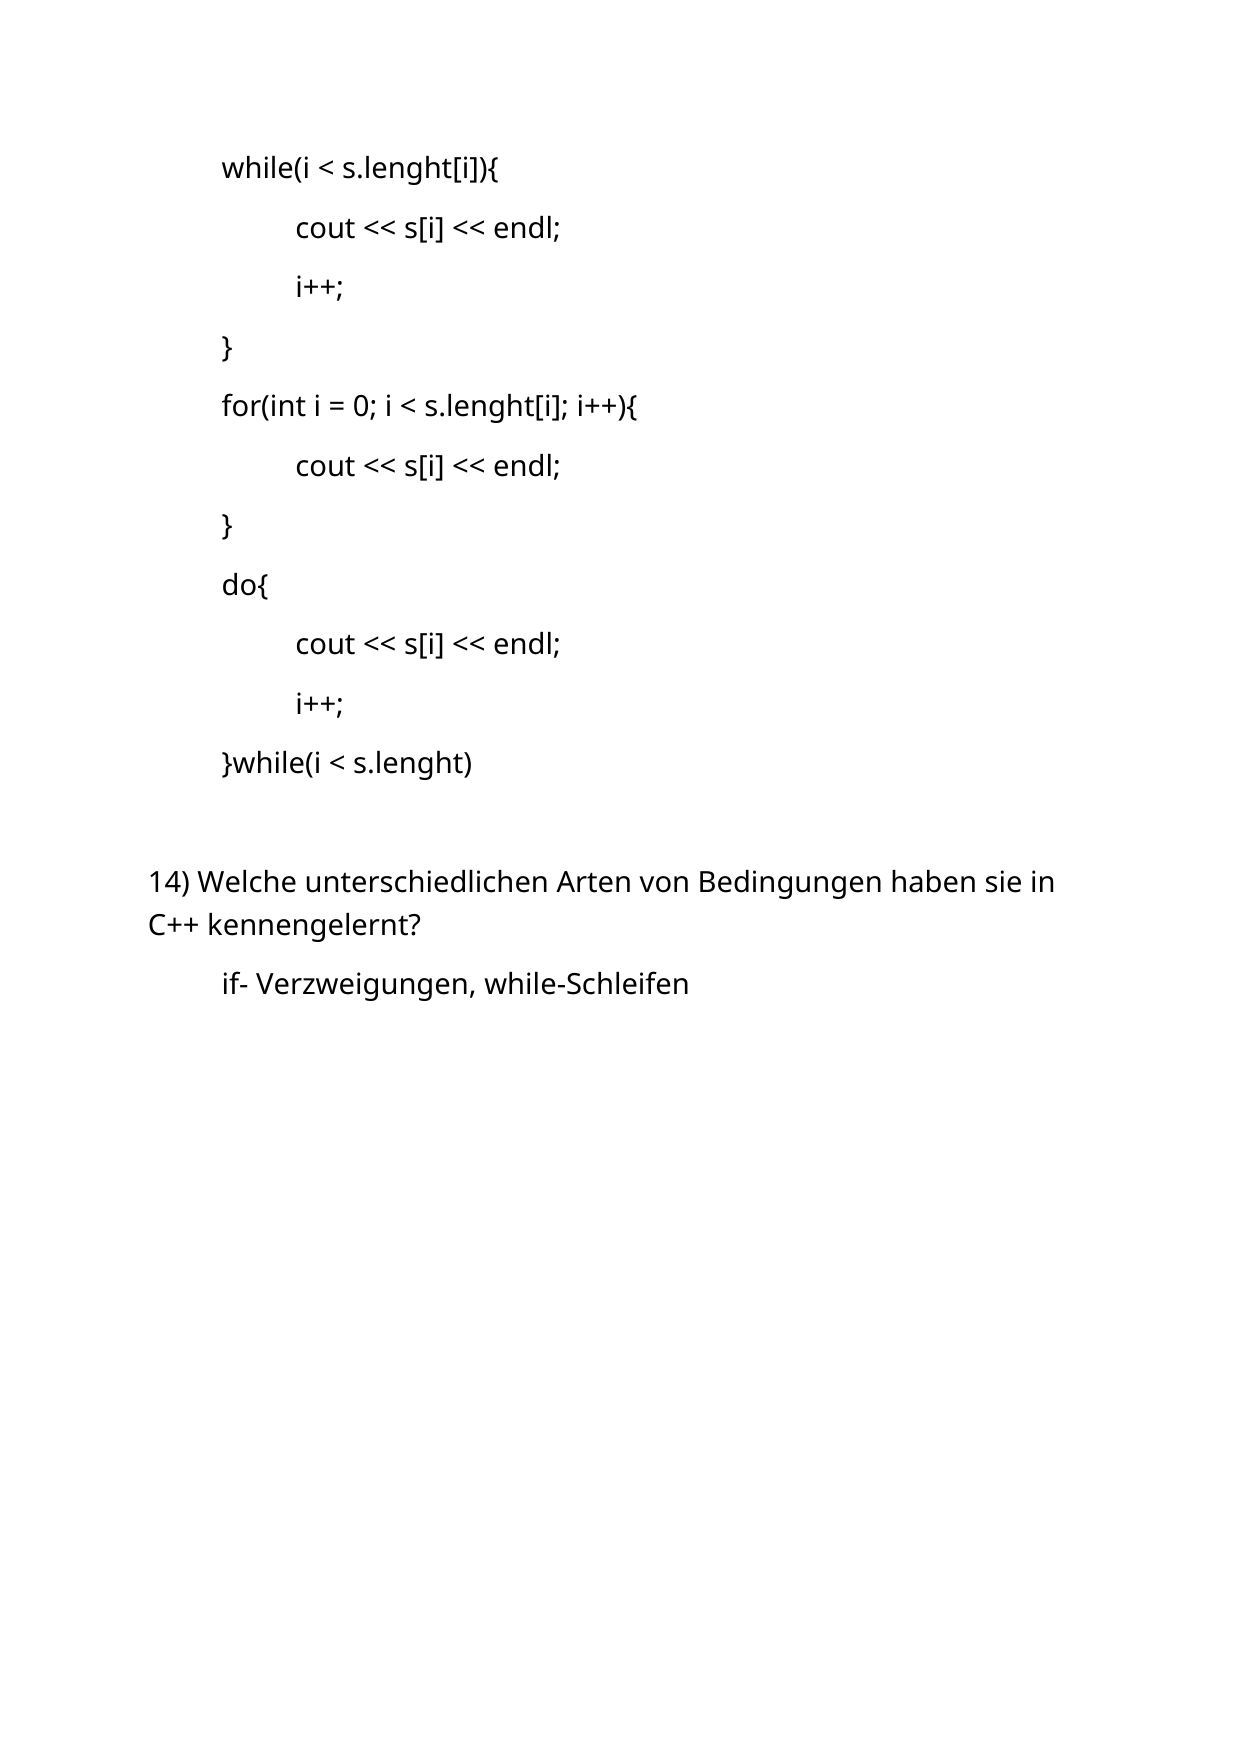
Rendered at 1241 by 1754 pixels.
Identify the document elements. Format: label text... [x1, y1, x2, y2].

text i++; [148, 267, 1093, 306]
text cout << s[i] << endl; [148, 445, 1093, 485]
text for(int i = 0; i < s.lenght[i]; i++){ [148, 386, 1093, 425]
text }while(i < s.lenght) [148, 742, 1093, 782]
text } [148, 326, 1093, 366]
text 14) Welche unterschiedlichen Arten von Bedingungen haben sie in C++ kennengelernt? [148, 861, 1093, 944]
text } [148, 504, 1093, 544]
text do{ [148, 564, 1093, 604]
text while(i < s.lenght[i]){ [148, 148, 1093, 187]
text cout << s[i] << endl; [148, 207, 1093, 247]
text cout << s[i] << endl; [148, 623, 1093, 663]
text i++; [148, 683, 1093, 723]
text if- Verzweigungen, while-Schleifen [148, 964, 1093, 1003]
